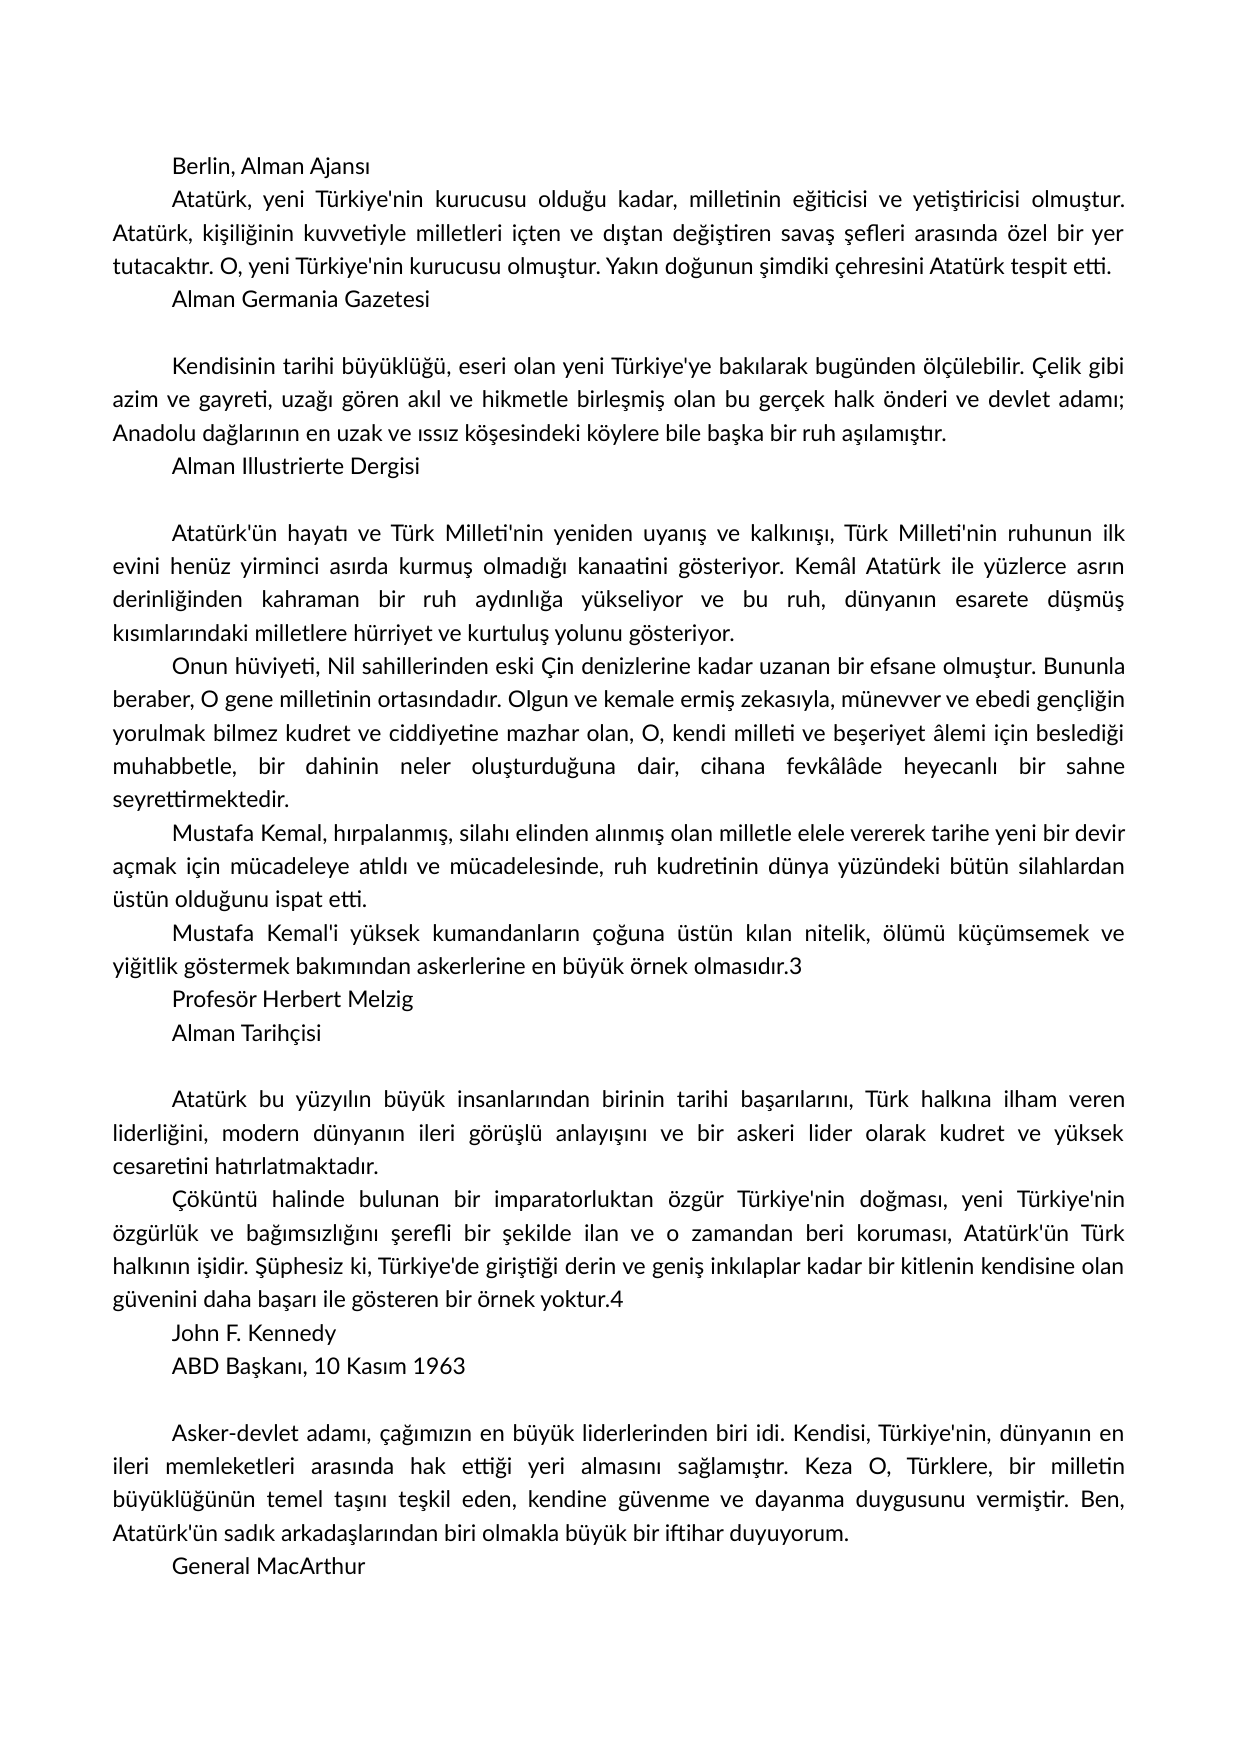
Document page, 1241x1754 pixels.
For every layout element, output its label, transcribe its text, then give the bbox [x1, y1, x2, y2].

text Profesör Herbert Melzig [112, 981, 1126, 1014]
text Onun hüviyeti, Nil sahillerinden eski Çin denizlerine kadar uzanan bir efsane olmuştur. Bununla beraber, O gene milletinin ortasındadır. Olgun ve kemale ermiş zekasıyla, münevver ve ebedi gençliğin yorulmak bilmez kudret ve ciddiyetine mazhar olan, O, kendi milleti ve beşeriyet âlemi için beslediği muhabbetle, bir dahinin neler oluşturduğuna dair, cihana fevkâlâde heyecanlı bir sahne seyrettirmektedir. [112, 648, 1126, 814]
text John F. Kennedy [112, 1314, 1126, 1348]
text General MacArthur [112, 1548, 1126, 1581]
text Kendisinin tarihi büyüklüğü, eseri olan yeni Türkiye'ye bakılarak bugünden ölçülebilir. Çelik gibi azim ve gayreti, uzağı gören akıl ve hikmetle birleşmiş olan bu gerçek halk önderi ve devlet adamı; Anadolu dağlarının en uzak ve ıssız köşesindeki köylere bile başka bir ruh aşılamıştır. [112, 348, 1126, 448]
text Alman Tarihçisi [112, 1014, 1126, 1048]
text Berlin, Alman Ajansı [112, 148, 1126, 181]
text Mustafa Kemal'i yüksek kumandanların çoğuna üstün kılan nitelik, ölümü küçümsemek ve yiğitlik göstermek bakımından askerlerine en büyük örnek olmasıdır.3 [112, 914, 1126, 981]
text Atatürk'ün hayatı ve Türk Milleti'nin yeniden uyanış ve kalkınışı, Türk Milleti'nin ruhunun ilk evini henüz yirminci asırda kurmuş olmadığı kanaatini gösteriyor. Kemâl Atatürk ile yüzlerce asrın derinliğinden kahraman bir ruh aydınlığa yükseliyor ve bu ruh, dünyanın esarete düşmüş kısımlarındaki milletlere hürriyet ve kurtuluş yolunu gösteriyor. [112, 514, 1126, 648]
text Alman Germania Gazetesi [112, 281, 1126, 314]
text Atatürk, yeni Türkiye'nin kurucusu olduğu kadar, milletinin eğiticisi ve yetiştiricisi olmuştur. Atatürk, kişiliğinin kuvvetiyle milletleri içten ve dıştan değiştiren savaş şefleri arasında özel bir yer tutacaktır. O, yeni Türkiye'nin kurucusu olmuştur. Yakın doğunun şimdiki çehresini Atatürk tespit etti. [112, 181, 1126, 281]
text ABD Başkanı, 10 Kasım 1963 [112, 1348, 1126, 1381]
text Atatürk bu yüzyılın büyük insanlarından birinin tarihi başarılarını, Türk halkına ilham veren liderliğini, modern dünyanın ileri görüşlü anlayışını ve bir askeri lider olarak kudret ve yüksek cesaretini hatırlatmaktadır. [112, 1081, 1126, 1181]
text Alman Illustrierte Dergisi [112, 448, 1126, 481]
text Mustafa Kemal, hırpalanmış, silahı elinden alınmış olan milletle elele vererek tarihe yeni bir devir açmak için mücadeleye atıldı ve mücadelesinde, ruh kudretinin dünya yüzündeki bütün silahlardan üstün olduğunu ispat etti. [112, 814, 1126, 914]
text Asker-devlet adamı, çağımızın en büyük liderlerinden biri idi. Kendisi, Türkiye'nin, dünyanın en ileri memleketleri arasında hak ettiği yeri almasını sağlamıştır. Keza O, Türklere, bir milletin büyüklüğünün temel taşını teşkil eden, kendine güvenme ve dayanma duygusunu vermiştir. Ben, Atatürk'ün sadık arkadaşlarından biri olmakla büyük bir iftihar duyuyorum. [112, 1414, 1126, 1548]
text Çöküntü halinde bulunan bir imparatorluktan özgür Türkiye'nin doğması, yeni Türkiye'nin özgürlük ve bağımsızlığını şerefli bir şekilde ilan ve o zamandan beri koruması, Atatürk'ün Türk halkının işidir. Şüphesiz ki, Türkiye'de giriştiği derin ve geniş inkılaplar kadar bir kitlenin kendisine olan güvenini daha başarı ile gösteren bir örnek yoktur.4 [112, 1181, 1126, 1314]
